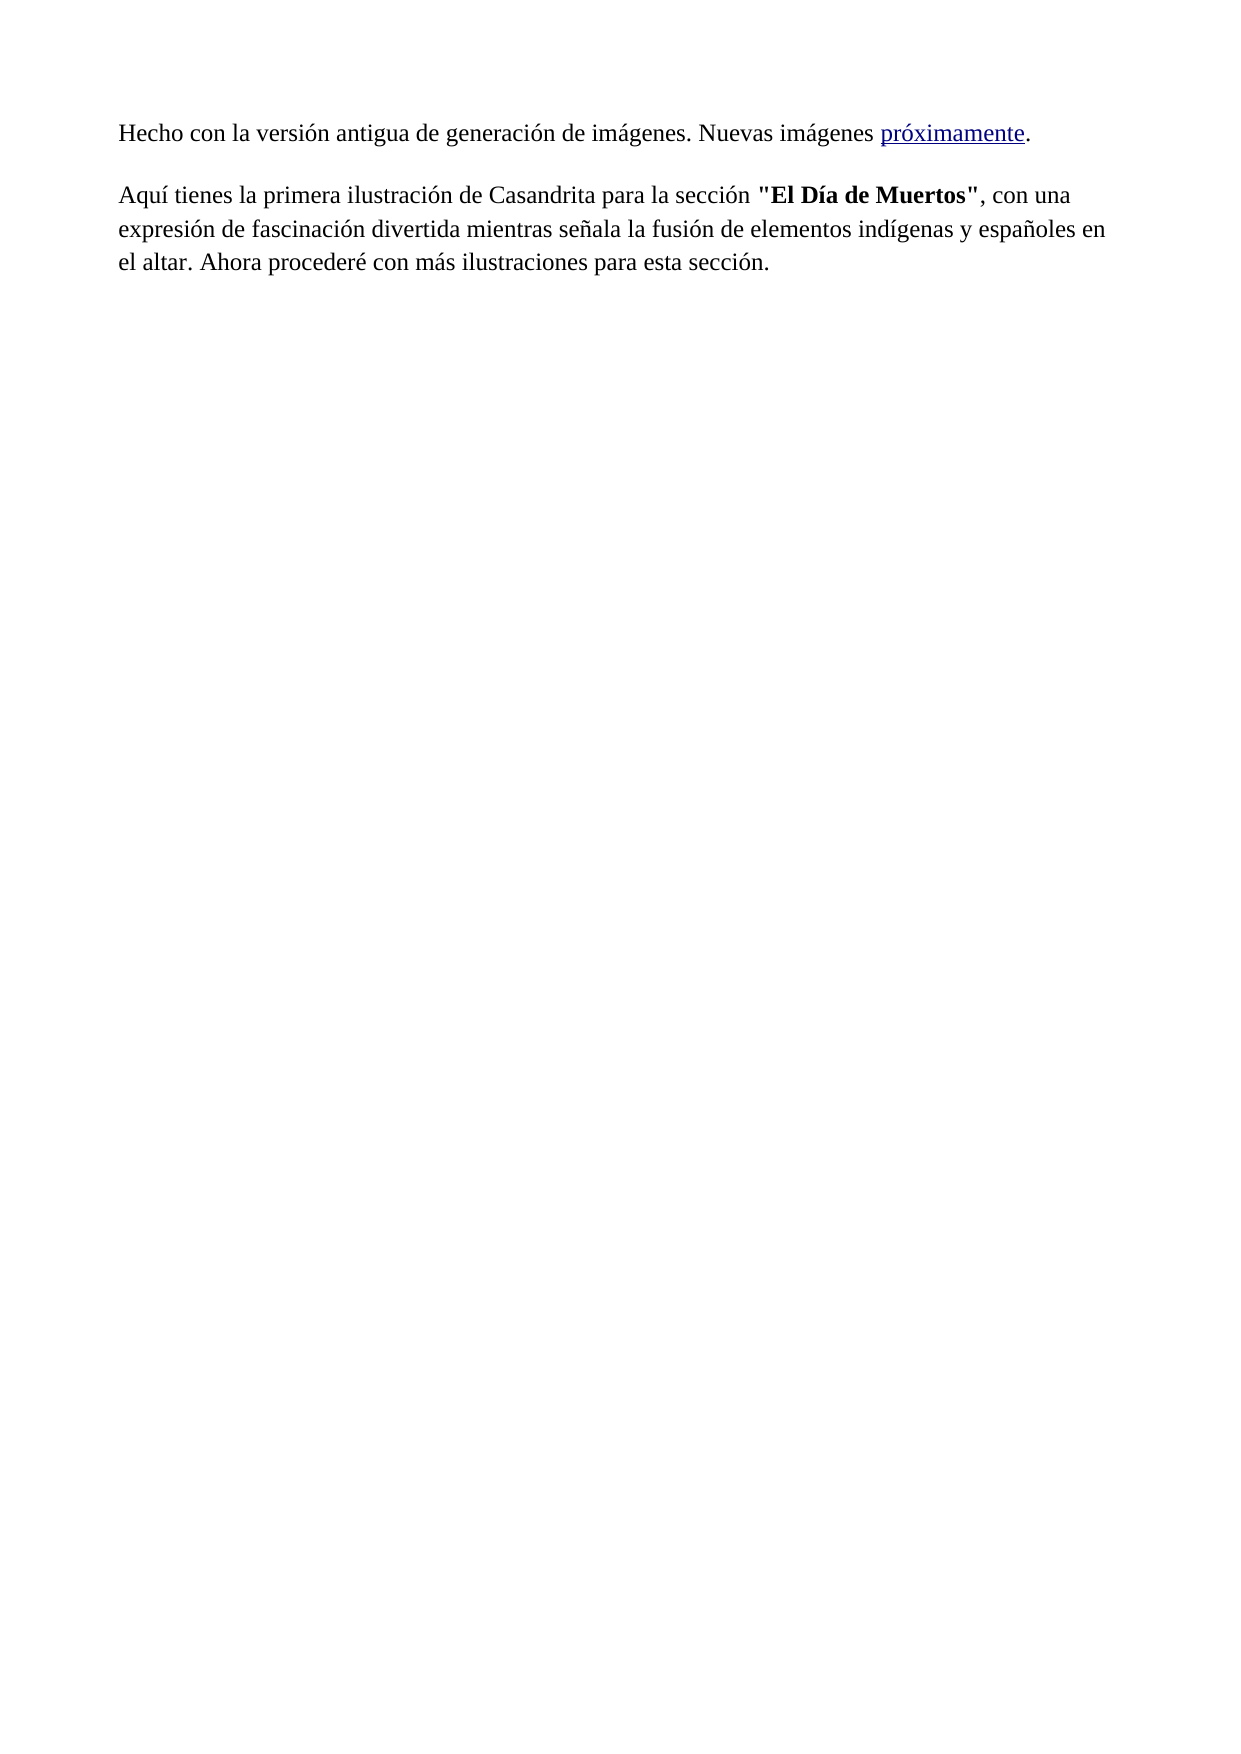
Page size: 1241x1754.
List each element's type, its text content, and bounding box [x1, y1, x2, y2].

text Hecho con la versión antigua de generación de imágenes. Nuevas imágenes próximamente. [118, 118, 1122, 147]
text Aquí tienes la primera ilustración de Casandrita para la sección "El Día de Muertos", con una expresión de fascinación divertida mientras señala la fusión de elementos indígenas y españoles en el altar. Ahora procederé con más ilustraciones para esta sección. [118, 181, 1122, 275]
